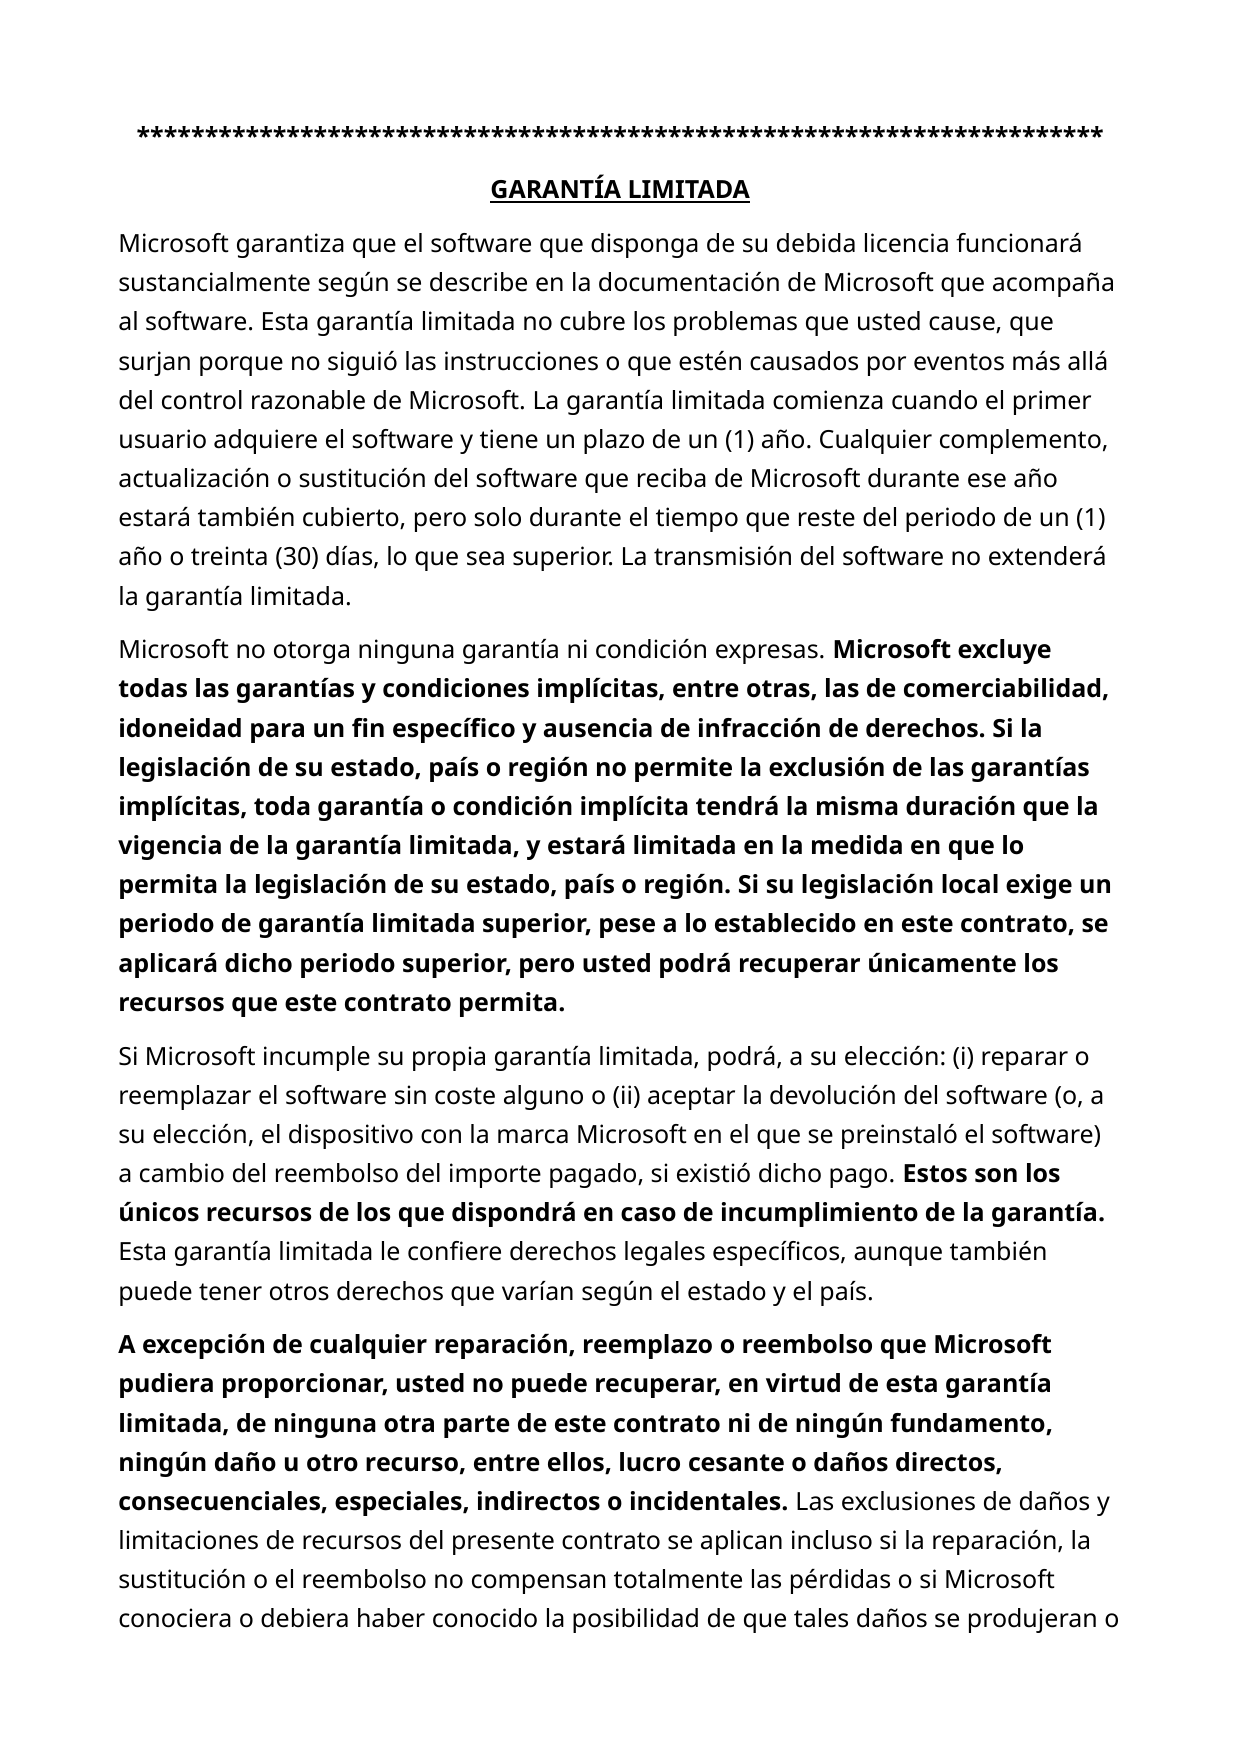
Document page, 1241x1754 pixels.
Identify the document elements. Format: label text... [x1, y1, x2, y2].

text Microsoft no otorga ninguna garantía ni condición expresas. Microsoft excluye todas las garantías y condiciones implícitas, entre otras, las de comerciabilidad, idoneidad para un fin específico y ausencia de infracción de derechos. Si la legislación de su estado, país o región no permite la exclusión de las garantías implícitas, toda garantía o condición implícita tendrá la misma duración que la vigencia de la garantía limitada, y estará limitada en la medida en que lo permita la legislación de su estado, país o región. Si su legislación local exige un periodo de garantía limitada superior, pese a lo establecido en este contrato, se aplicará dicho periodo superior, pero usted podrá recuperar únicamente los recursos que este contrato permita. [118, 632, 1122, 1018]
text A excepción de cualquier reparación, reemplazo o reembolso que Microsoft pudiera proporcionar, usted no puede recuperar, en virtud de esta garantía limitada, de ninguna otra parte de este contrato ni de ningún fundamento, ningún daño u otro recurso, entre ellos, lucro cesante o daños directos, consecuenciales, especiales, indirectos o incidentales. Las exclusiones de daños y limitaciones de recursos del presente contrato se aplican incluso si la reparación, la sustitución o el reembolso no compensan totalmente las pérdidas o si Microsoft conociera o debiera haber conocido la posibilidad de que tales daños se produjeran o [118, 1327, 1122, 1635]
text GARANTÍA LIMITADA [118, 172, 1122, 206]
text Microsoft garantiza que el software que disponga de su debida licencia funcionará sustancialmente según se describe en la documentación de Microsoft que acompaña al software. Esta garantía limitada no cubre los problemas que usted cause, que surjan porque no siguió las instrucciones o que estén causados por eventos más allá del control razonable de Microsoft. La garantía limitada comienza cuando el primer usuario adquiere el software y tiene un plazo de un (1) año. Cualquier complemento, actualización o sustitución del software que reciba de Microsoft durante ese año estará también cubierto, pero solo durante el tiempo que reste del periodo de un (1) año o treinta (30) días, lo que sea superior. La transmisión del software no extenderá la garantía limitada. [118, 226, 1122, 612]
text Si Microsoft incumple su propia garantía limitada, podrá, a su elección: (i) reparar o reemplazar el software sin coste alguno o (ii) aceptar la devolución del software (o, a su elección, el dispositivo con la marca Microsoft en el que se preinstaló el software) a cambio del reembolso del importe pagado, si existió dicho pago. Estos son los únicos recursos de los que dispondrá en caso de incumplimiento de la garantía. Esta garantía limitada le confiere derechos legales específicos, aunque también puede tener otros derechos que varían según el estado y el país. [118, 1038, 1122, 1307]
text *********************************************************************** [118, 118, 1122, 152]
